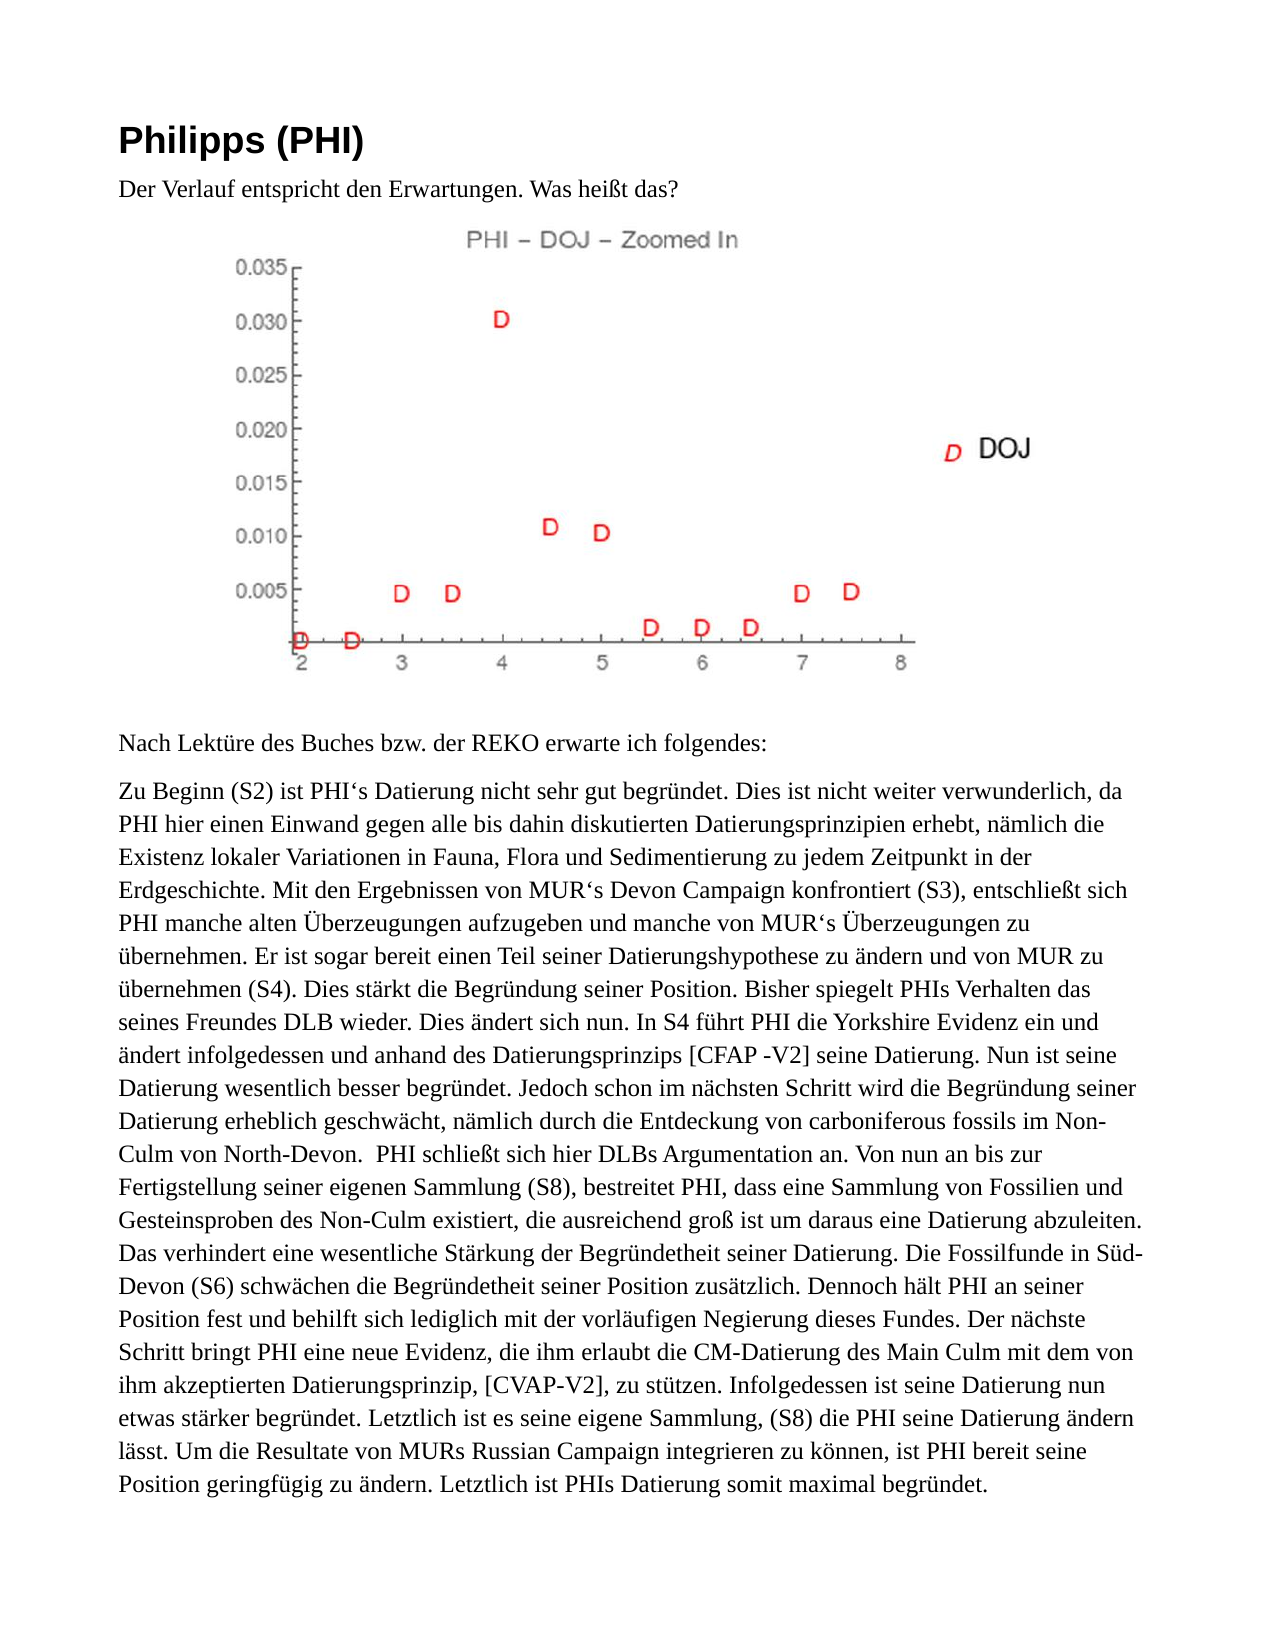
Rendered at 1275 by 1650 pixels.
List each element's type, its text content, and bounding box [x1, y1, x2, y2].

text Nach Lektüre des Buches bzw. der REKO erwarte ich folgendes: [118, 728, 1157, 757]
subtitle Philipps (PHI) [118, 118, 1157, 162]
picture [235, 221, 1040, 677]
text Der Verlauf entspricht den Erwartungen. Was heißt das? [118, 174, 1157, 203]
text Zu Beginn (S2) ist PHI‘s Datierung nicht sehr gut begründet. Dies ist nicht weiter verwunderlich, da PHI hier einen Einwand gegen alle bis dahin diskutierten Datierungsprinzipien erhebt, nämlich die Existenz lokaler Variationen in Fauna, Flora und Sedimentierung zu jedem Zeitpunkt in der Erdgeschichte. Mit den Ergebnissen von MUR‘s Devon Campaign konfrontiert (S3), entschließt sich PHI manche alten Überzeugungen aufzugeben und manche von MUR‘s Überzeugungen zu übernehmen. Er ist sogar bereit einen Teil seiner Datierungshypothese zu ändern und von MUR zu übernehmen (S4). Dies stärkt die Begründung seiner Position. Bisher spiegelt PHIs Verhalten das seines Freundes DLB wieder. Dies ändert sich nun. In S4 führt PHI die Yorkshire Evidenz ein und ändert infolgedessen und anhand des Datierungsprinzips [CFAP -V2] seine Datierung. Nun ist seine Datierung wesentlich besser begründet. Jedoch schon im nächsten Schritt wird die Begründung seiner Datierung erheblich geschwächt, nämlich durch die Entdeckung von carboniferous fossils im Non-Culm von North-Devon. PHI schließt sich hier DLBs Argumentation an. Von nun an bis zur Fertigstellung seiner eigenen Sammlung (S8), bestreitet PHI, dass eine Sammlung von Fossilien und Gesteinsproben des Non-Culm existiert, die ausreichend groß ist um daraus eine Datierung abzuleiten. Das verhindert eine wesentliche Stärkung der Begründetheit seiner Datierung. Die Fossilfunde in Süd-Devon (S6) schwächen die Begründetheit seiner Position zusätzlich. Dennoch hält PHI an seiner Position fest und behilft sich lediglich mit der vorläufigen Negierung dieses Fundes. Der nächste Schritt bringt PHI eine neue Evidenz, die ihm erlaubt die CM-Datierung des Main Culm mit dem von ihm akzeptierten Datierungsprinzip, [CVAP-V2], zu stützen. Infolgedessen ist seine Datierung nun etwas stärker begründet. Letztlich ist es seine eigene Sammlung, (S8) die PHI seine Datierung ändern lässt. Um die Resultate von MURs Russian Campaign integrieren zu können, ist PHI bereit seine Position geringfügig zu ändern. Letztlich ist PHIs Datierung somit maximal begründet. [118, 776, 1157, 1498]
